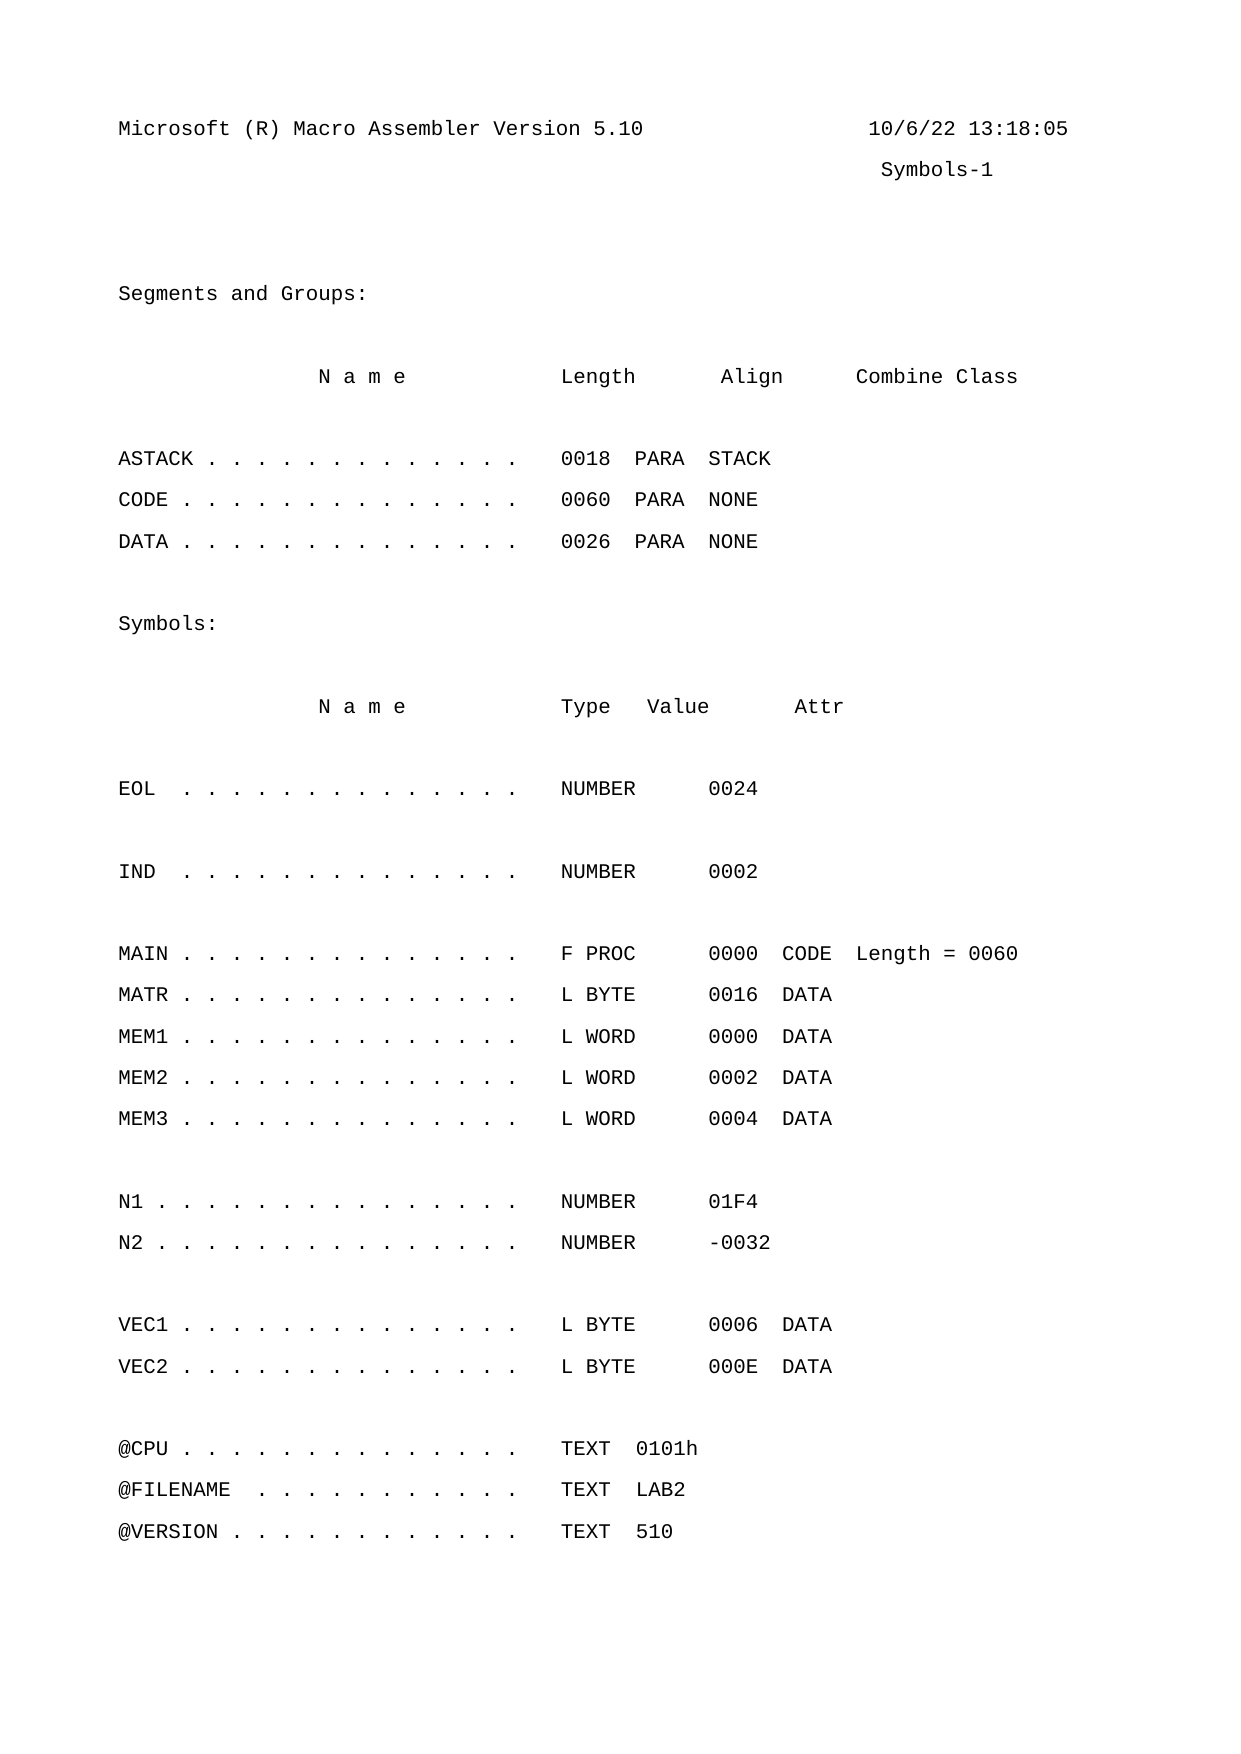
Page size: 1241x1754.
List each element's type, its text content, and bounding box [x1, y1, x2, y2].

text N a m e Type Value Attr [118, 696, 1122, 719]
text Symbols: [118, 613, 1122, 637]
text Segments and Groups: [118, 283, 1122, 307]
text MEM3 . . . . . . . . . . . . . . L WORD 0004 DATA [118, 1108, 1122, 1132]
text MEM2 . . . . . . . . . . . . . . L WORD 0002 DATA [118, 1067, 1122, 1091]
text ASTACK . . . . . . . . . . . . . 0018 PARA STACK [118, 448, 1122, 472]
text N1 . . . . . . . . . . . . . . . NUMBER 01F4 [118, 1191, 1122, 1214]
text @FILENAME . . . . . . . . . . . TEXT LAB2 [118, 1479, 1122, 1503]
text @CPU . . . . . . . . . . . . . . TEXT 0101h [118, 1438, 1122, 1462]
text MATR . . . . . . . . . . . . . . L BYTE 0016 DATA [118, 984, 1122, 1008]
text IND . . . . . . . . . . . . . . NUMBER 0002 [118, 861, 1122, 884]
text MEM1 . . . . . . . . . . . . . . L WORD 0000 DATA [118, 1026, 1122, 1049]
text @VERSION . . . . . . . . . . . . TEXT 510 [118, 1521, 1122, 1544]
text DATA . . . . . . . . . . . . . . 0026 PARA NONE [118, 531, 1122, 554]
text Microsoft (R) Macro Assembler Version 5.10 10/6/22 13:18:05 [118, 118, 1122, 142]
text VEC1 . . . . . . . . . . . . . . L BYTE 0006 DATA [118, 1314, 1122, 1338]
text CODE . . . . . . . . . . . . . . 0060 PARA NONE [118, 489, 1122, 513]
text MAIN . . . . . . . . . . . . . . F PROC 0000 CODE Length = 0060 [118, 943, 1122, 967]
text EOL . . . . . . . . . . . . . . NUMBER 0024 [118, 778, 1122, 802]
text N a m e Length Align Combine Class [118, 366, 1122, 389]
text N2 . . . . . . . . . . . . . . . NUMBER -0032 [118, 1232, 1122, 1256]
text VEC2 . . . . . . . . . . . . . . L BYTE 000E DATA [118, 1356, 1122, 1379]
text Symbols-1 [118, 159, 1122, 183]
